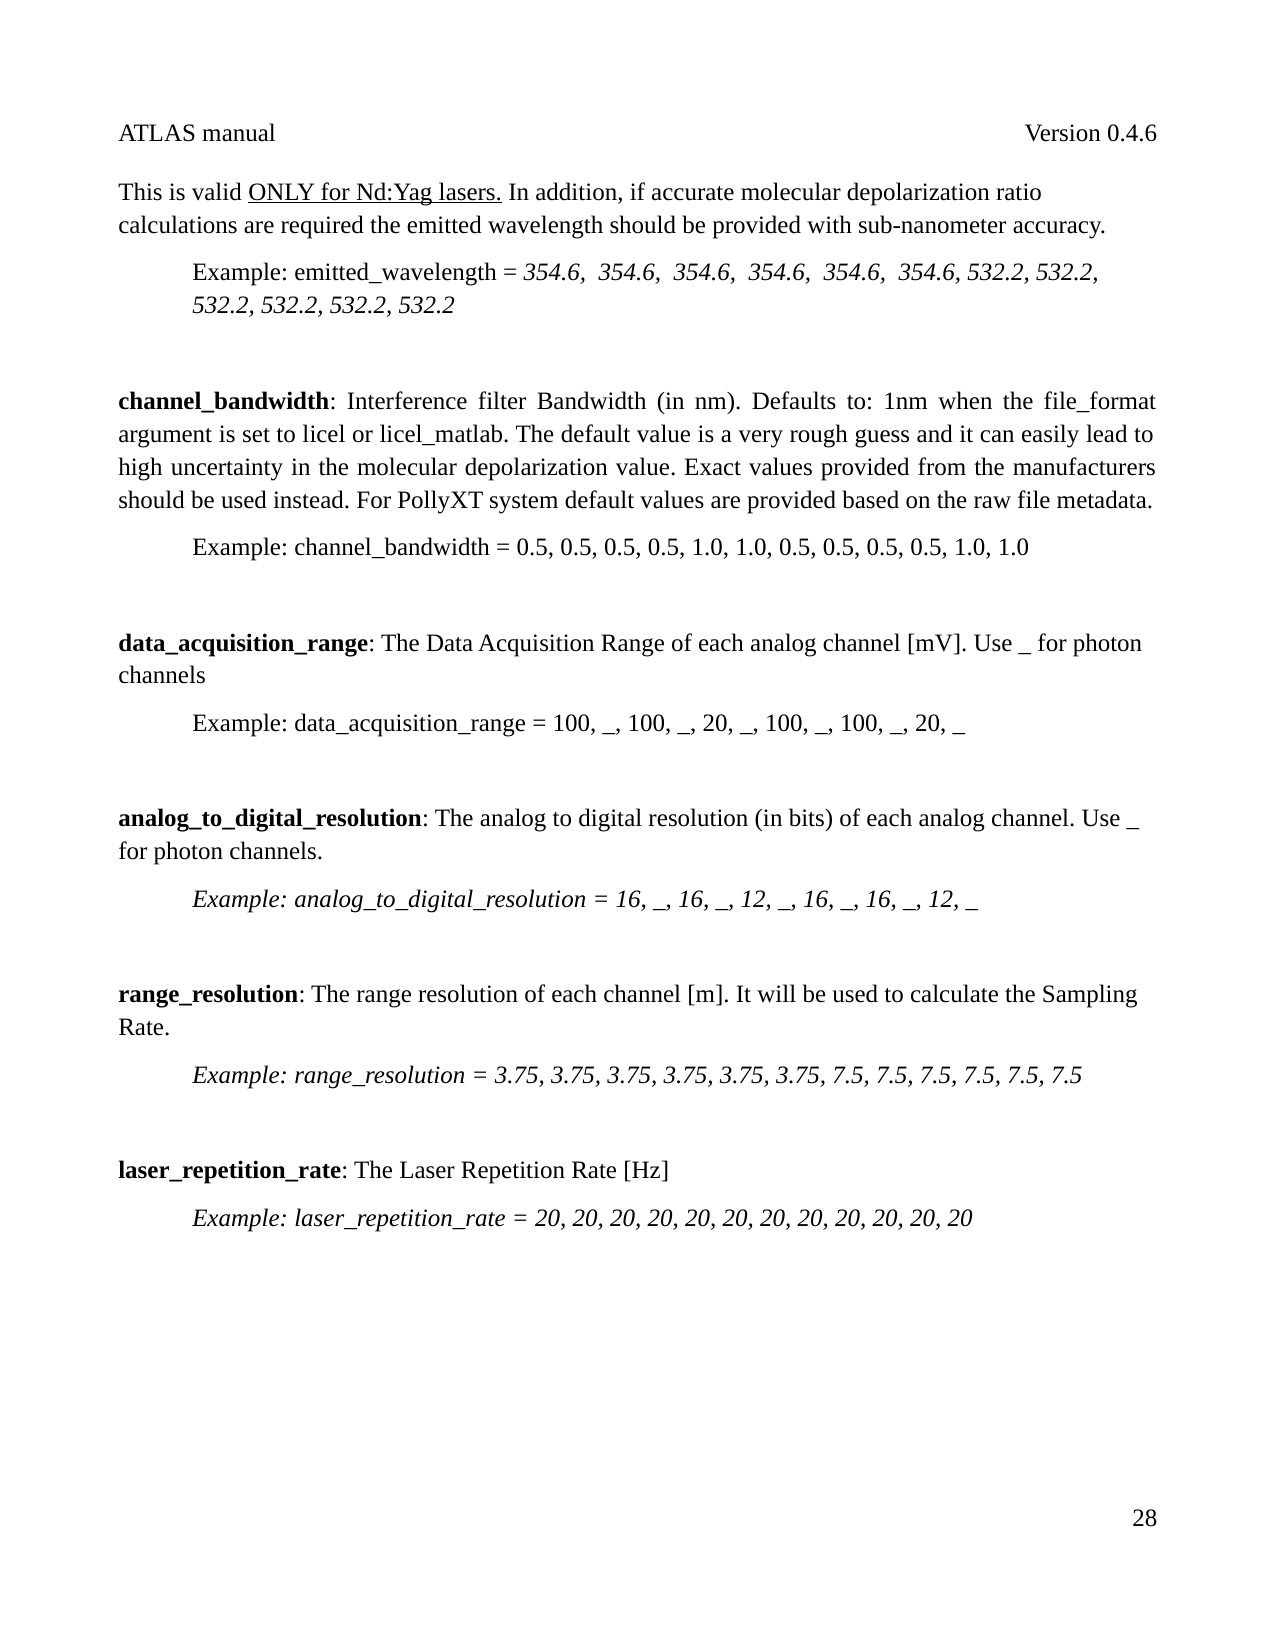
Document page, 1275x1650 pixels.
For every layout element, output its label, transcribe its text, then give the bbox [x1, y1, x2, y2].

text analog_to_digital_resolution: The analog to digital resolution (in bits) of each analog channel. Use _ for photon channels. [118, 803, 1157, 865]
text range_resolution: The range resolution of each channel [m]. It will be used to calculate the Sampling Rate. [118, 979, 1157, 1041]
text Example: emitted_wavelength = 354.6, 354.6, 354.6, 354.6, 354.6, 354.6, 532.2, 532.2, 532.2, 532.2, 532.2, 532.2 [118, 257, 1157, 319]
text Example: analog_to_digital_resolution = 16, _, 16, _, 12, _, 16, _, 16, _, 12, _ [118, 884, 1157, 913]
text Example: channel_bandwidth = 0.5, 0.5, 0.5, 0.5, 1.0, 1.0, 0.5, 0.5, 0.5, 0.5, 1.0, 1.0 [118, 532, 1157, 561]
text data_acquisition_range: The Data Acquisition Range of each analog channel [mV]. Use _ for photon channels [118, 628, 1157, 689]
text channel_bandwidth: Interference filter Bandwidth (in nm). Defaults to: 1nm when the file_format argument is set to licel or licel_matlab. The default value is a very rough guess and it can easily lead to high uncertainty in the molecular depolarization value. Exact values provided from the manufacturers should be used instead. For PollyXT system default values are provided based on the raw file metadata. [118, 386, 1157, 513]
text Example: laser_repetition_rate = 20, 20, 20, 20, 20, 20, 20, 20, 20, 20, 20, 20 [118, 1203, 1157, 1231]
text laser_repetition_rate: The Laser Repetition Rate [Hz] [118, 1155, 1157, 1184]
text Example: data_acquisition_range = 100, _, 100, _, 20, _, 100, _, 100, _, 20, _ [118, 708, 1157, 737]
text Example: range_resolution = 3.75, 3.75, 3.75, 3.75, 3.75, 3.75, 7.5, 7.5, 7.5, 7.5, 7.5, 7.5 [118, 1060, 1157, 1089]
text This is valid ONLY for Nd:Yag lasers. In addition, if accurate molecular depolarization ratio calculations are required the emitted wavelength should be provided with sub-nanometer accuracy. [118, 177, 1157, 239]
